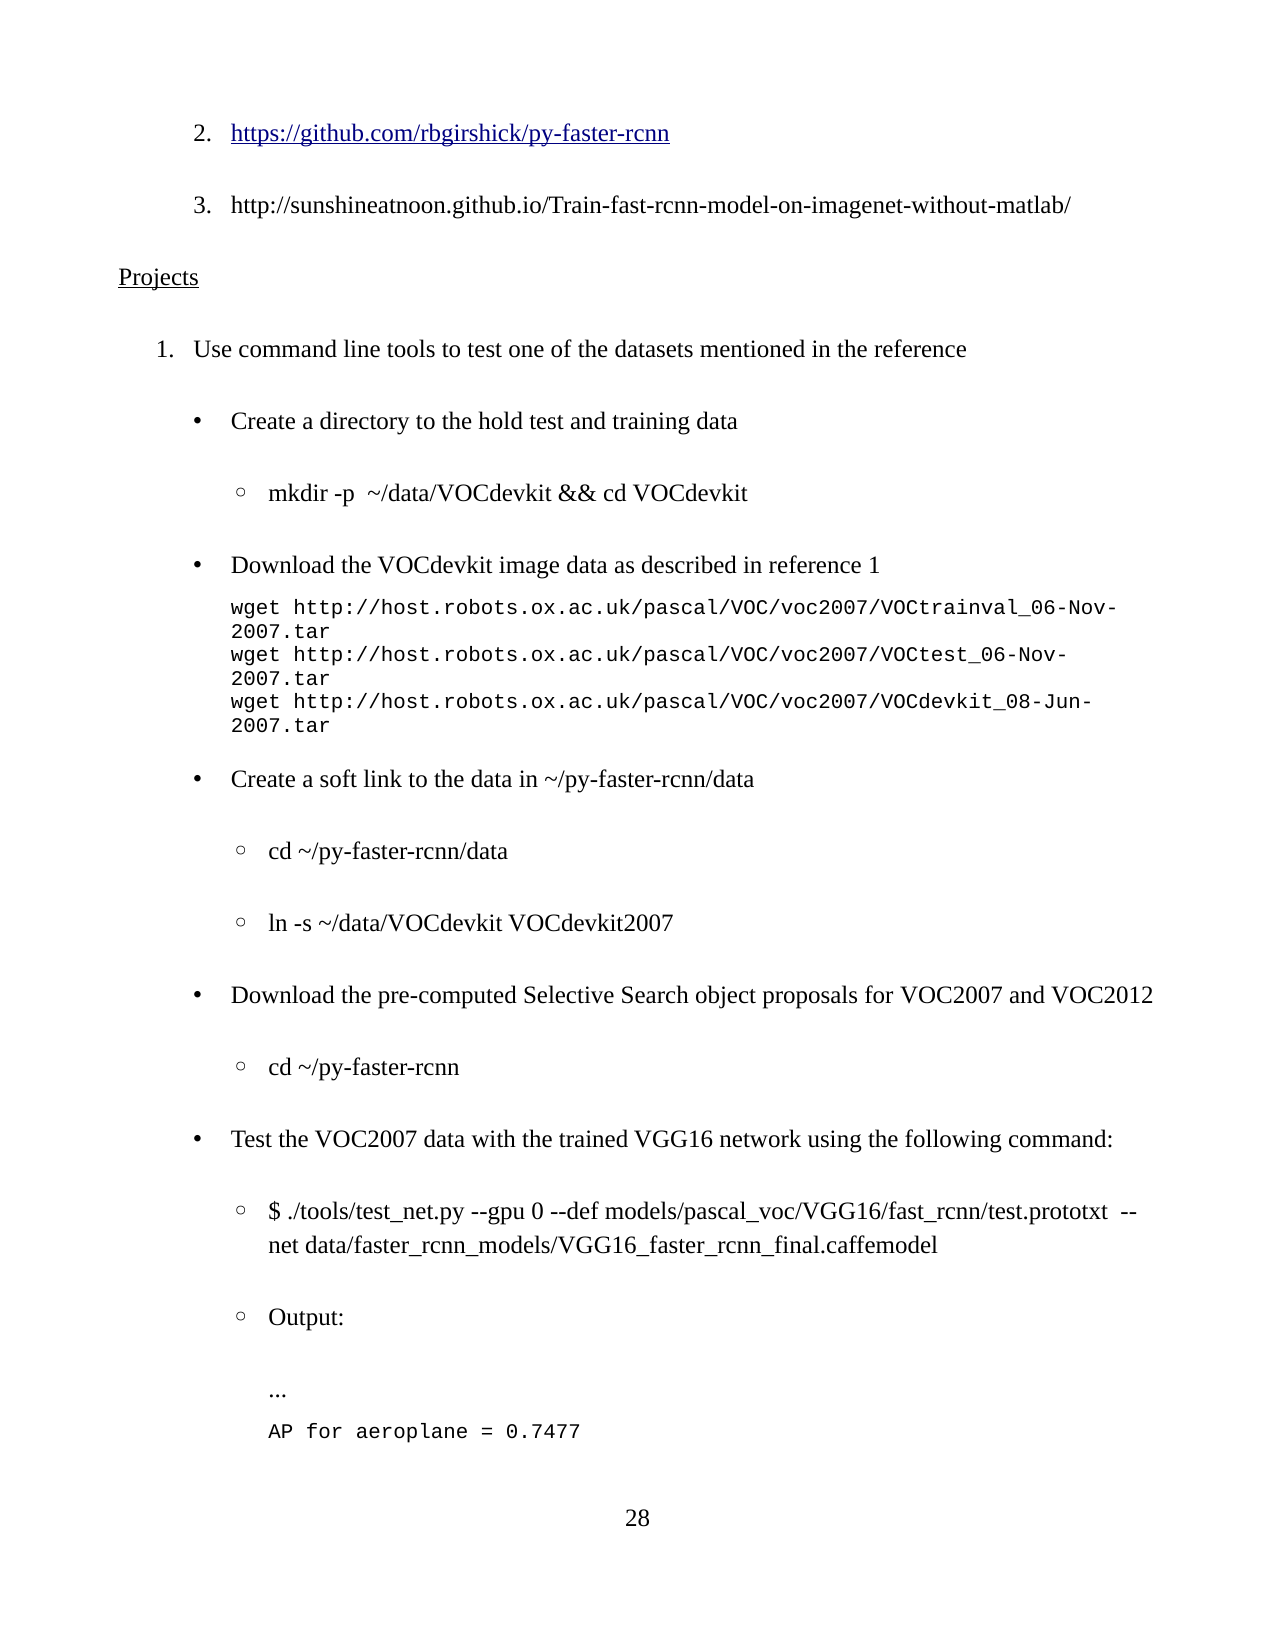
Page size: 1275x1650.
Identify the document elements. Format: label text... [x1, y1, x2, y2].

list Create a soft link to the data in ~/py-faster-rcnn/data [193, 764, 1157, 793]
list ... [231, 1374, 1157, 1403]
text Projects [118, 262, 1157, 291]
list Use command line tools to test one of the datasets mentioned in the reference [156, 334, 1157, 363]
text AP for aeroplane = 0.7477 [268, 1421, 1157, 1445]
list $ ./tools/test_net.py --gpu 0 --def models/pascal_voc/VGG16/fast_rcnn/test.prototxt --net data/faster_rcnn_models/VGG16_faster_rcnn_final.caffemodel [231, 1196, 1157, 1259]
list https://github.com/rbgirshick/py-faster-rcnn [193, 118, 1157, 147]
list cd ~/py-faster-rcnn [231, 1052, 1157, 1081]
text wget http://host.robots.ox.ac.uk/pascal/VOC/voc2007/VOCdevkit_08-Jun-2007.tar [231, 692, 1157, 739]
list cd ~/py-faster-rcnn/data [231, 836, 1157, 864]
list Test the VOC2007 data with the trained VGG16 network using the following command: [193, 1124, 1157, 1152]
text wget http://host.robots.ox.ac.uk/pascal/VOC/voc2007/VOCtest_06-Nov-2007.tar [231, 644, 1157, 692]
list Download the pre-computed Selective Search object proposals for VOC2007 and VOC2012 [193, 980, 1157, 1008]
list mkdir -p ~/data/VOCdevkit && cd VOCdevkit [231, 478, 1157, 507]
list Create a directory to the hold test and training data [193, 406, 1157, 435]
list http://sunshineatnoon.github.io/Train-fast-rcnn-model-on-imagenet-without-matlab/ [193, 190, 1157, 219]
list ln -s ~/data/VOCdevkit VOCdevkit2007 [231, 908, 1157, 937]
list Download the VOCdevkit image data as described in reference 1 [193, 550, 1157, 579]
list Output: [231, 1302, 1157, 1331]
text wget http://host.robots.ox.ac.uk/pascal/VOC/voc2007/VOCtrainval_06-Nov-2007.tar [231, 597, 1157, 644]
